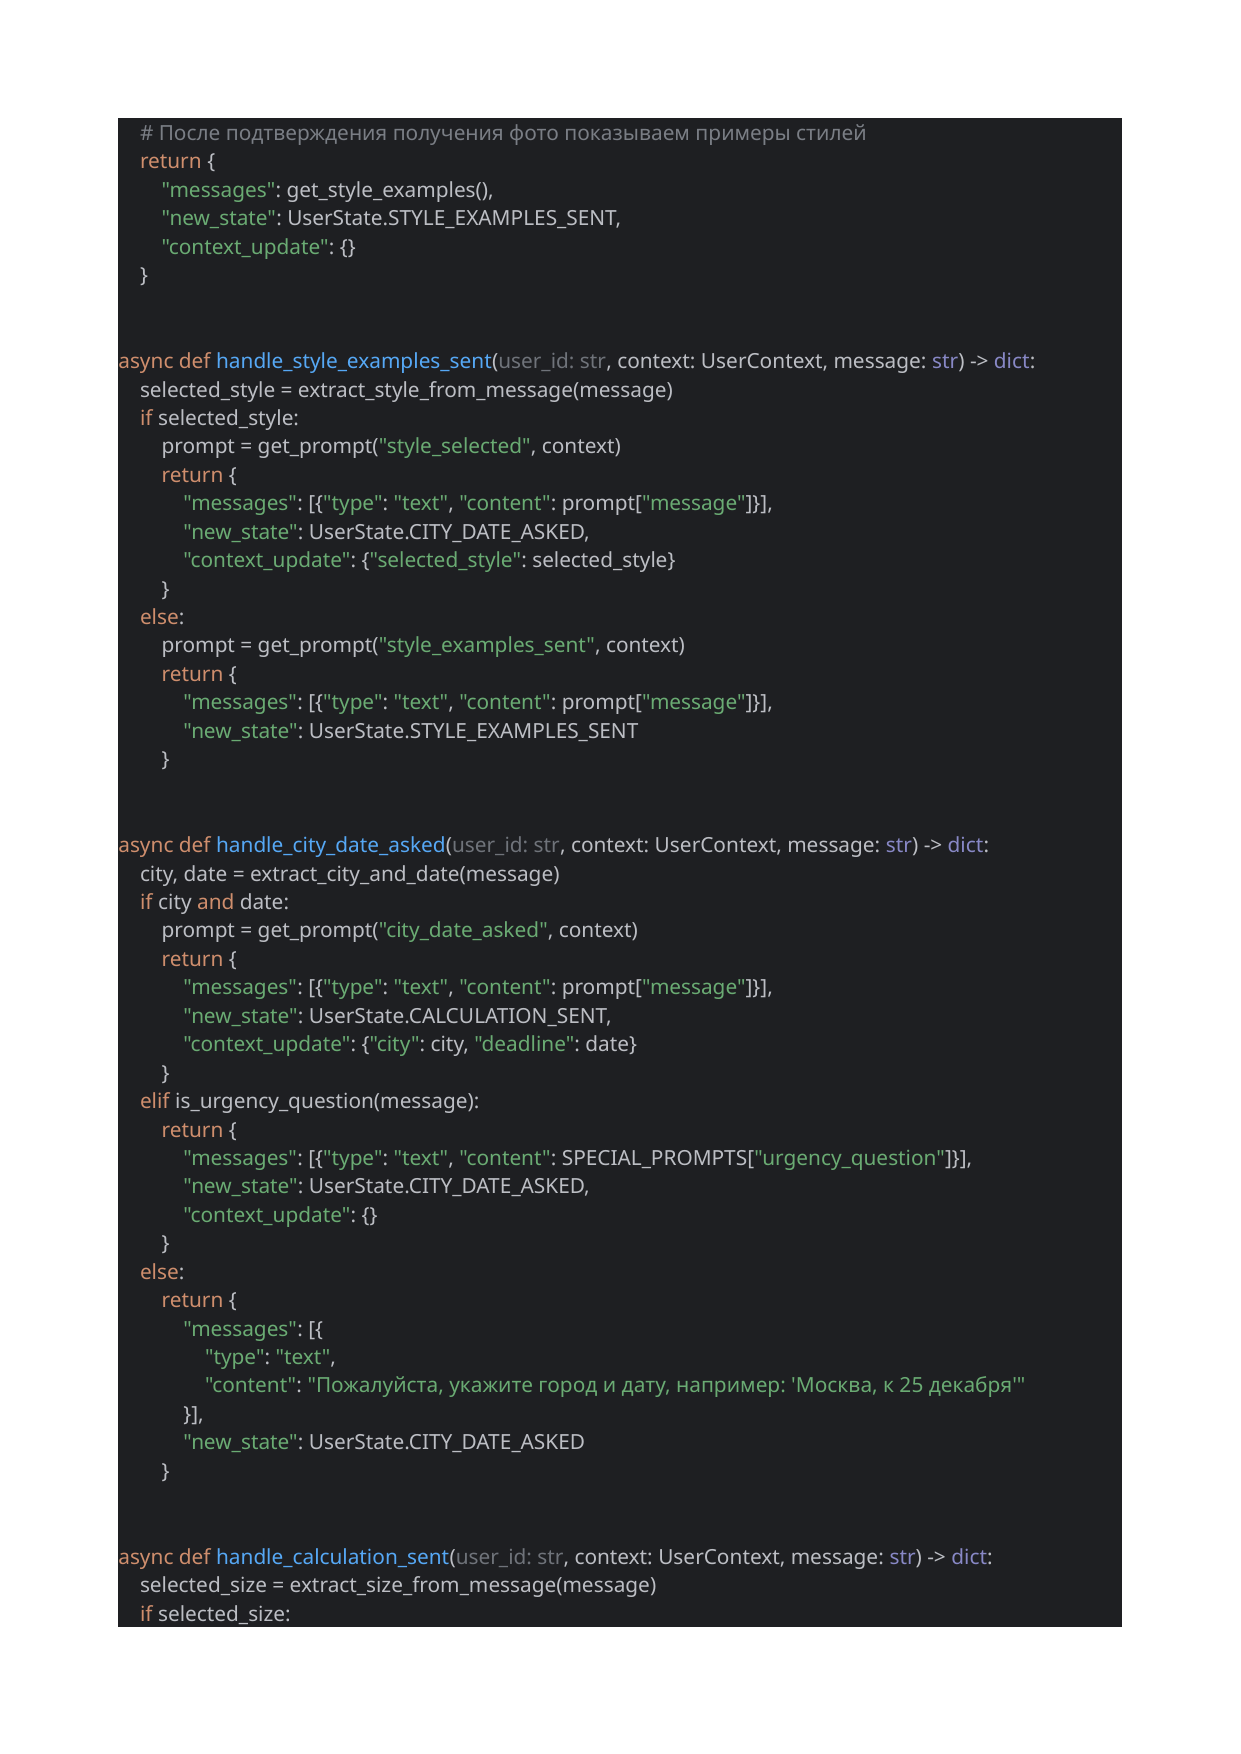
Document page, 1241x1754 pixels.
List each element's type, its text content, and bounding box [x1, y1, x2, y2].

text # После подтверждения получения фото показываем примеры стилей return { "messages": get_style_examples(), "new_state": UserState.STYLE_EXAMPLES_SENT, "context_update": {} } async def handle_style_examples_sent(user_id: str, context: UserContext, message: str) -> dict: selected_style = extract_style_from_message(message) if selected_style: prompt = get_prompt("style_selected", context) return { "messages": [{"type": "text", "content": prompt["message"]}], "new_state": UserState.CITY_DATE_ASKED, "context_update": {"selected_style": selected_style} } else: prompt = get_prompt("style_examples_sent", context) return { "messages": [{"type": "text", "content": prompt["message"]}], "new_state": UserState.STYLE_EXAMPLES_SENT } async def handle_city_date_asked(user_id: str, context: UserContext, message: str) -> dict: city, date = extract_city_and_date(message) if city and date: prompt = get_prompt("city_date_asked", context) return { "messages": [{"type": "text", "content": prompt["message"]}], "new_state": UserState.CALCULATION_SENT, "context_update": {"city": city, "deadline": date} } elif is_urgency_question(message): return { "messages": [{"type": "text", "content": SPECIAL_PROMPTS["urgency_question"]}], "new_state": UserState.CITY_DATE_ASKED, "context_update": {} } else: return { "messages": [{ "type": "text", "content": "Пожалуйста, укажите город и дату, например: 'Москва, к 25 декабря'" }], "new_state": UserState.CITY_DATE_ASKED } async def handle_calculation_sent(user_id: str, context: UserContext, message: str) -> dict: selected_size = extract_size_from_message(message) if selected_size: [118, 118, 1122, 1627]
